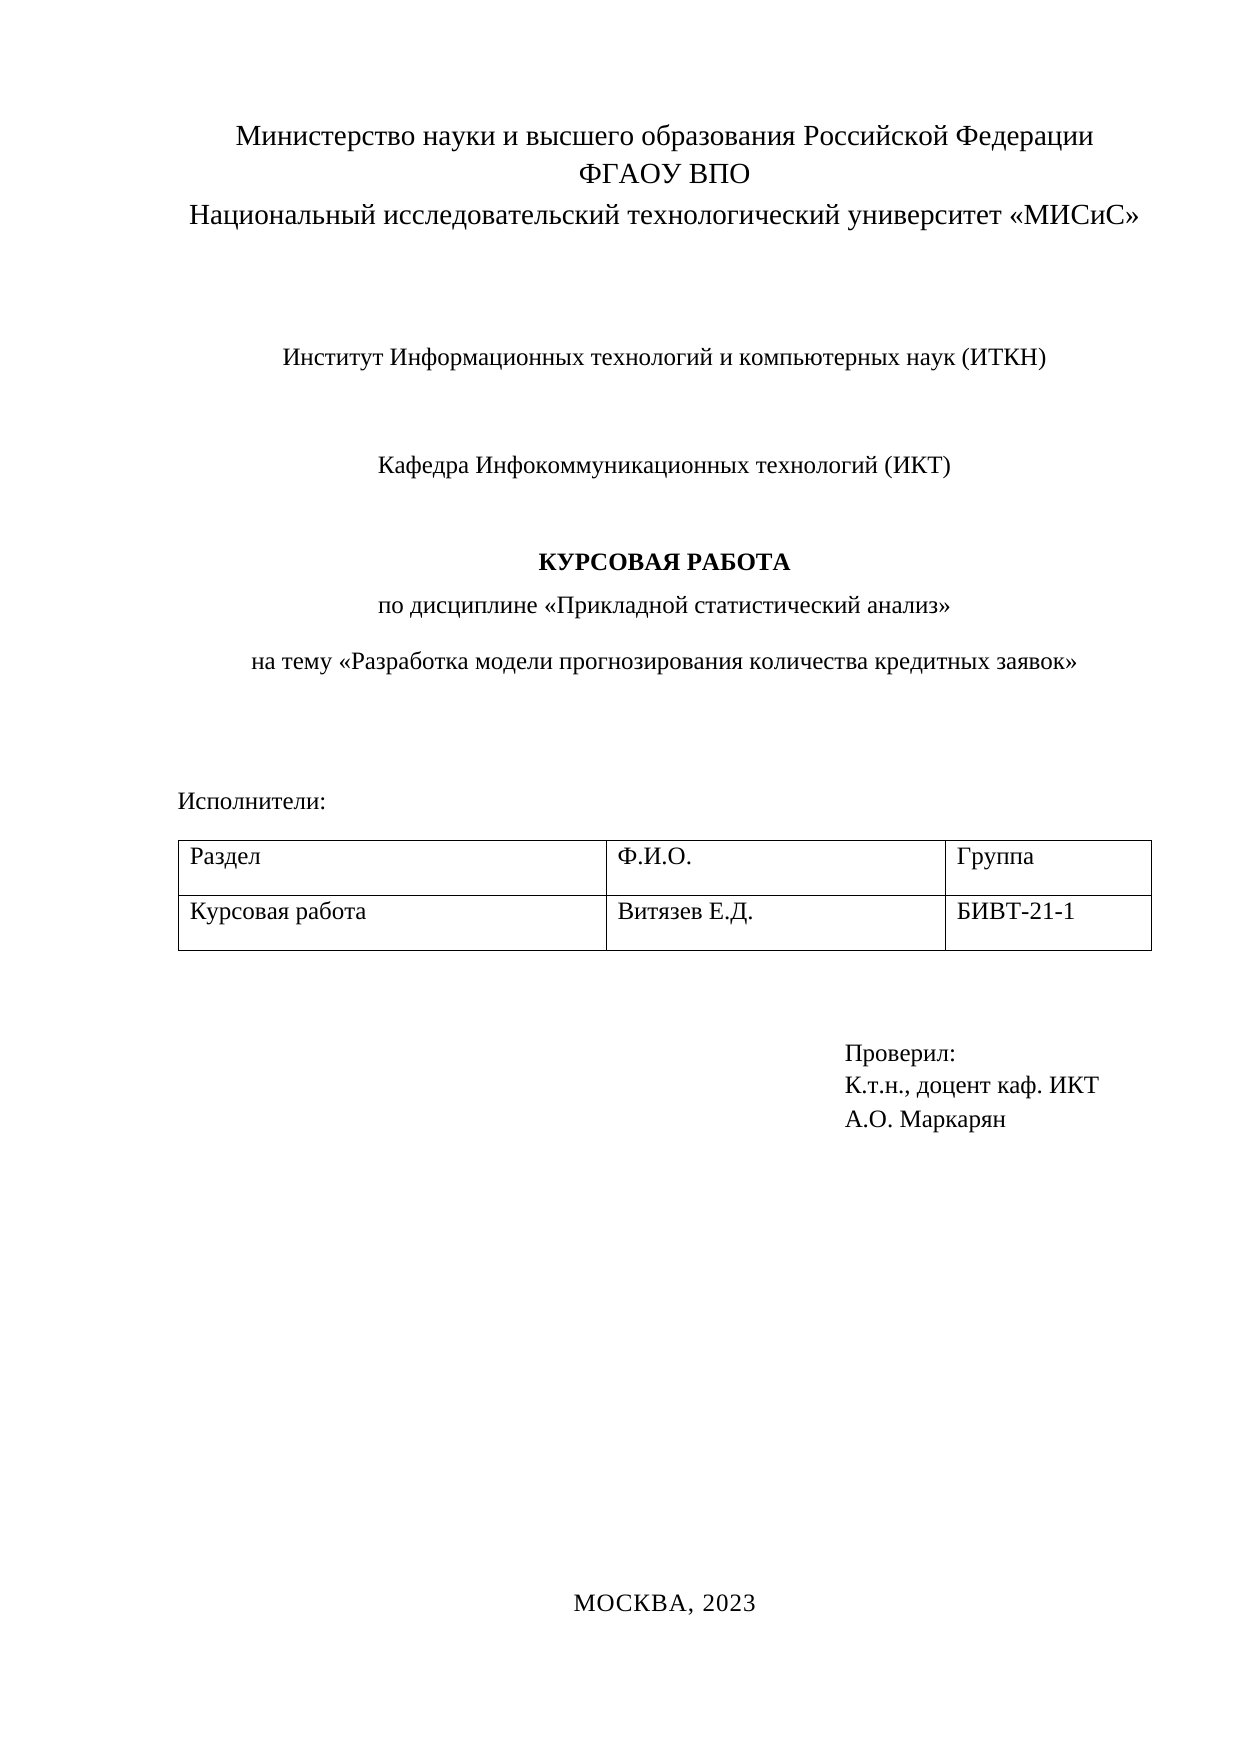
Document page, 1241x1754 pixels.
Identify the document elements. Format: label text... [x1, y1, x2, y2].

table_header Группа [946, 841, 1151, 895]
table_cell Курсовая работа [179, 896, 606, 950]
table_cell Витязев Е.Д. [607, 896, 945, 950]
text Исполнители: [177, 786, 1152, 815]
text на тему «Разработка модели прогнозирования количества кредитных заявок» [177, 646, 1152, 675]
table_header Ф.И.О. [607, 841, 945, 895]
text КУРСОВАЯ РАБОТА [177, 547, 1152, 576]
text Институт Информационных технологий и компьютерных наук (ИТКН) [177, 342, 1152, 371]
text Москва, 2023 [177, 1588, 1152, 1617]
table_header Раздел [179, 841, 606, 895]
table_cell БИВТ-21-1 [946, 896, 1151, 950]
text Кафедра Инфокоммуникационных технологий (ИКТ) [177, 450, 1152, 479]
text Проверил: К.т.н., доцент каф. ИКТ А.О. Маркарян [844, 1038, 1152, 1132]
text Министерство науки и высшего образования Российской Федерации ФГАОУ ВПО [177, 118, 1152, 192]
text Национальный исследовательский технологический университет «МИСиС» [177, 197, 1152, 233]
text по дисциплине «Прикладной статистический анализ» [177, 590, 1152, 619]
